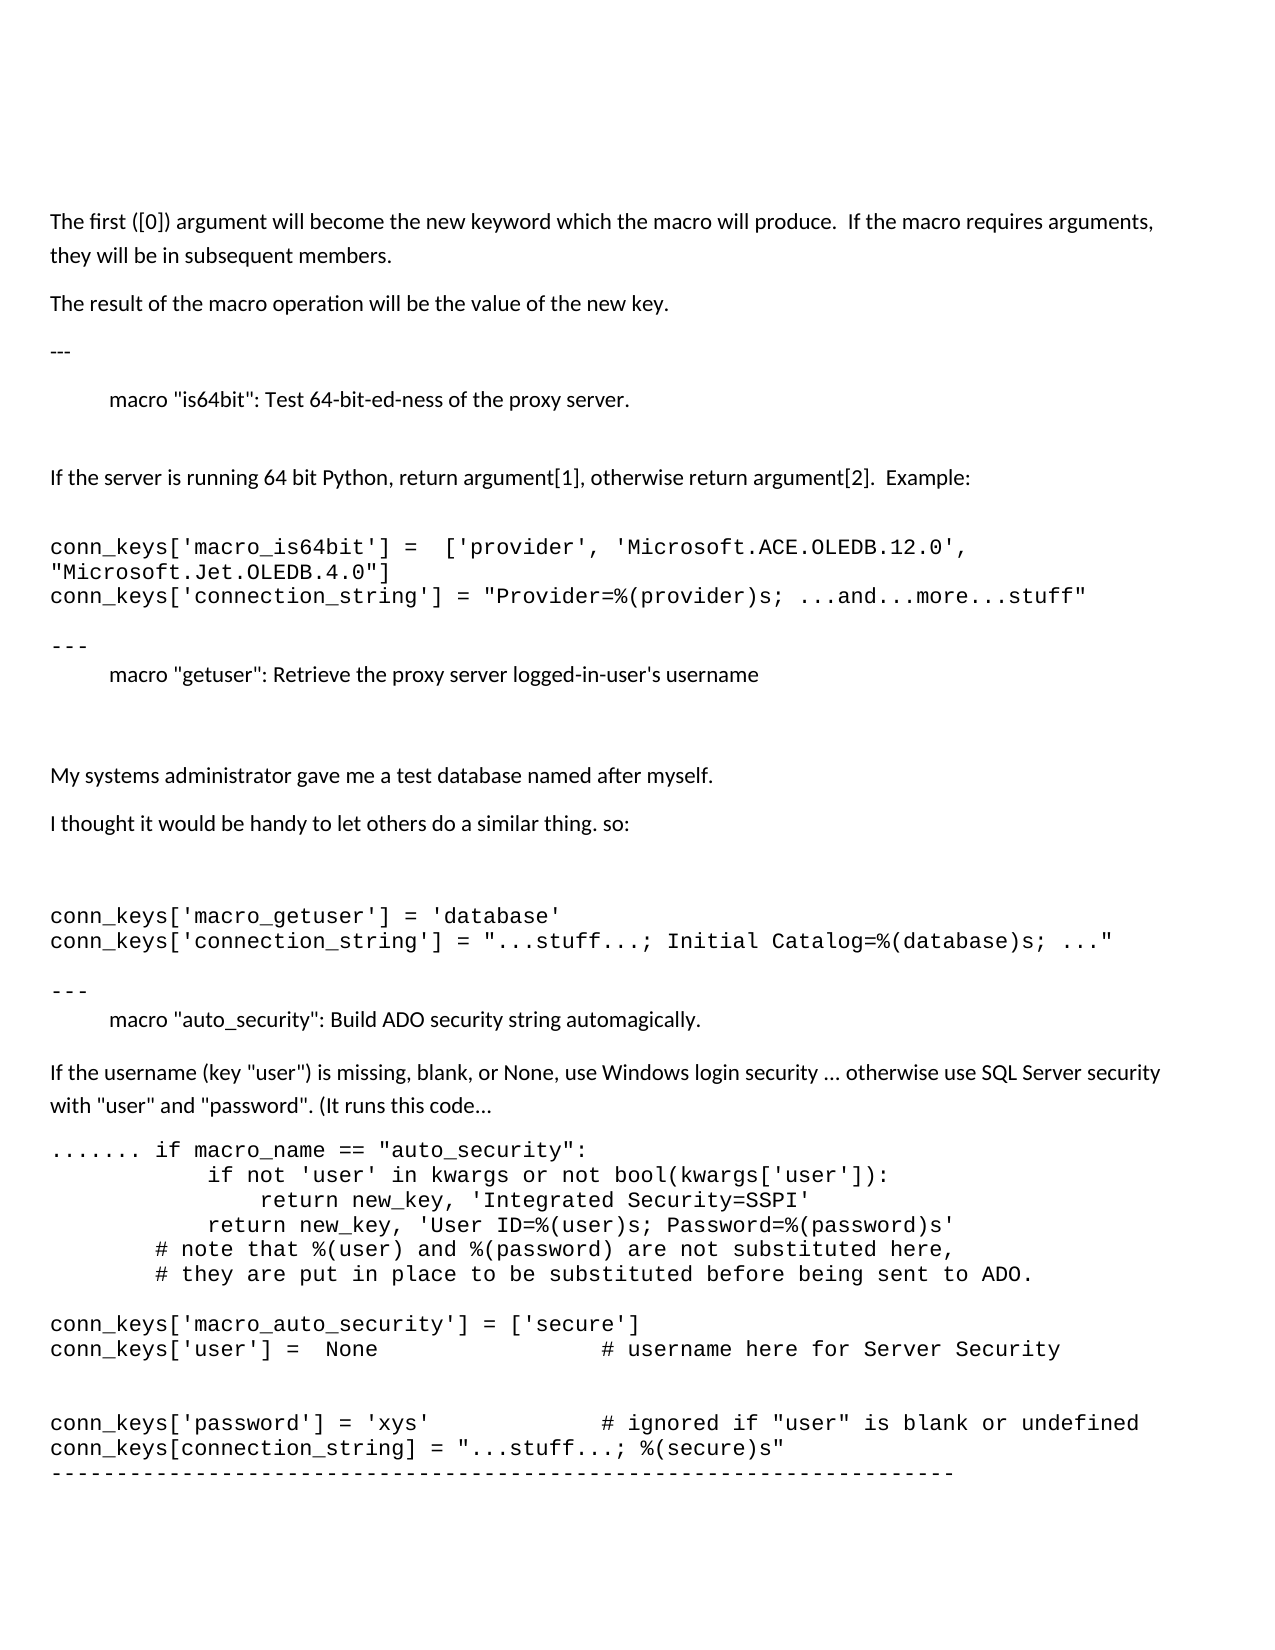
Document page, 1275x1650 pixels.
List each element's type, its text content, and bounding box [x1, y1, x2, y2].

list macro "getuser": Retrieve the proxy server logged-in-user's username [109, 660, 1201, 688]
text conn_keys['connection_string'] = "Provider=%(provider)s; ...and...more...stuff" [50, 586, 1201, 611]
text The result of the macro operation will be the value of the new key. [50, 289, 1201, 317]
text conn_keys['macro_getuser'] = 'database' [50, 906, 1201, 930]
text conn_keys[connection_string] = "...stuff...; %(secure)s" [50, 1437, 1201, 1462]
text if not 'user' in kwargs or not bool(kwargs['user']): [50, 1164, 1201, 1189]
text conn_keys['connection_string'] = "...stuff...; Initial Catalog=%(database)s; ..." [50, 930, 1201, 955]
text conn_keys['macro_auto_security'] = ['secure'] [50, 1313, 1201, 1338]
text I thought it would be handy to let others do a similar thing. so: [50, 809, 1201, 837]
text --------------------------------------------------------------------- [50, 1462, 1201, 1487]
text --- [50, 980, 1201, 1005]
text # note that %(user) and %(password) are not substituted here, [50, 1239, 1201, 1263]
text ....... if macro_name == "auto_security": [50, 1139, 1201, 1164]
text --- [50, 635, 1201, 660]
text --- [50, 337, 1201, 365]
text return new_key, 'Integrated Security=SSPI' [50, 1189, 1201, 1214]
list macro "is64bit": Test 64-bit-ed-ness of the proxy server. [109, 385, 1201, 413]
text If the server is running 64 bit Python, return argument[1], otherwise return argument[2]. Example: [50, 463, 1201, 491]
text conn_keys['macro_is64bit'] = ['provider', 'Microsoft.ACE.OLEDB.12.0', "Microsoft.Jet.OLEDB.4.0"] [50, 536, 1201, 586]
text # they are put in place to be substituted before being sent to ADO. [50, 1263, 1201, 1288]
text return new_key, 'User ID=%(user)s; Password=%(password)s' [50, 1214, 1201, 1239]
list macro "auto_security": Build ADO security string automagically. [109, 1005, 1201, 1033]
text conn_keys['password'] = 'xys' # ignored if "user" is blank or undefined [50, 1412, 1201, 1437]
text The first ([0]) argument will become the new keyword which the macro will produce. If the macro requires arguments, they will be in subsequent members. [50, 207, 1201, 269]
text If the username (key "user") is missing, blank, or None, use Windows login security ... otherwise use SQL Server security with "user" and "password". (It runs this code... [50, 1058, 1201, 1119]
text conn_keys['user'] = None # username here for Server Security [50, 1338, 1201, 1363]
text My systems administrator gave me a test database named after myself. [50, 761, 1201, 789]
